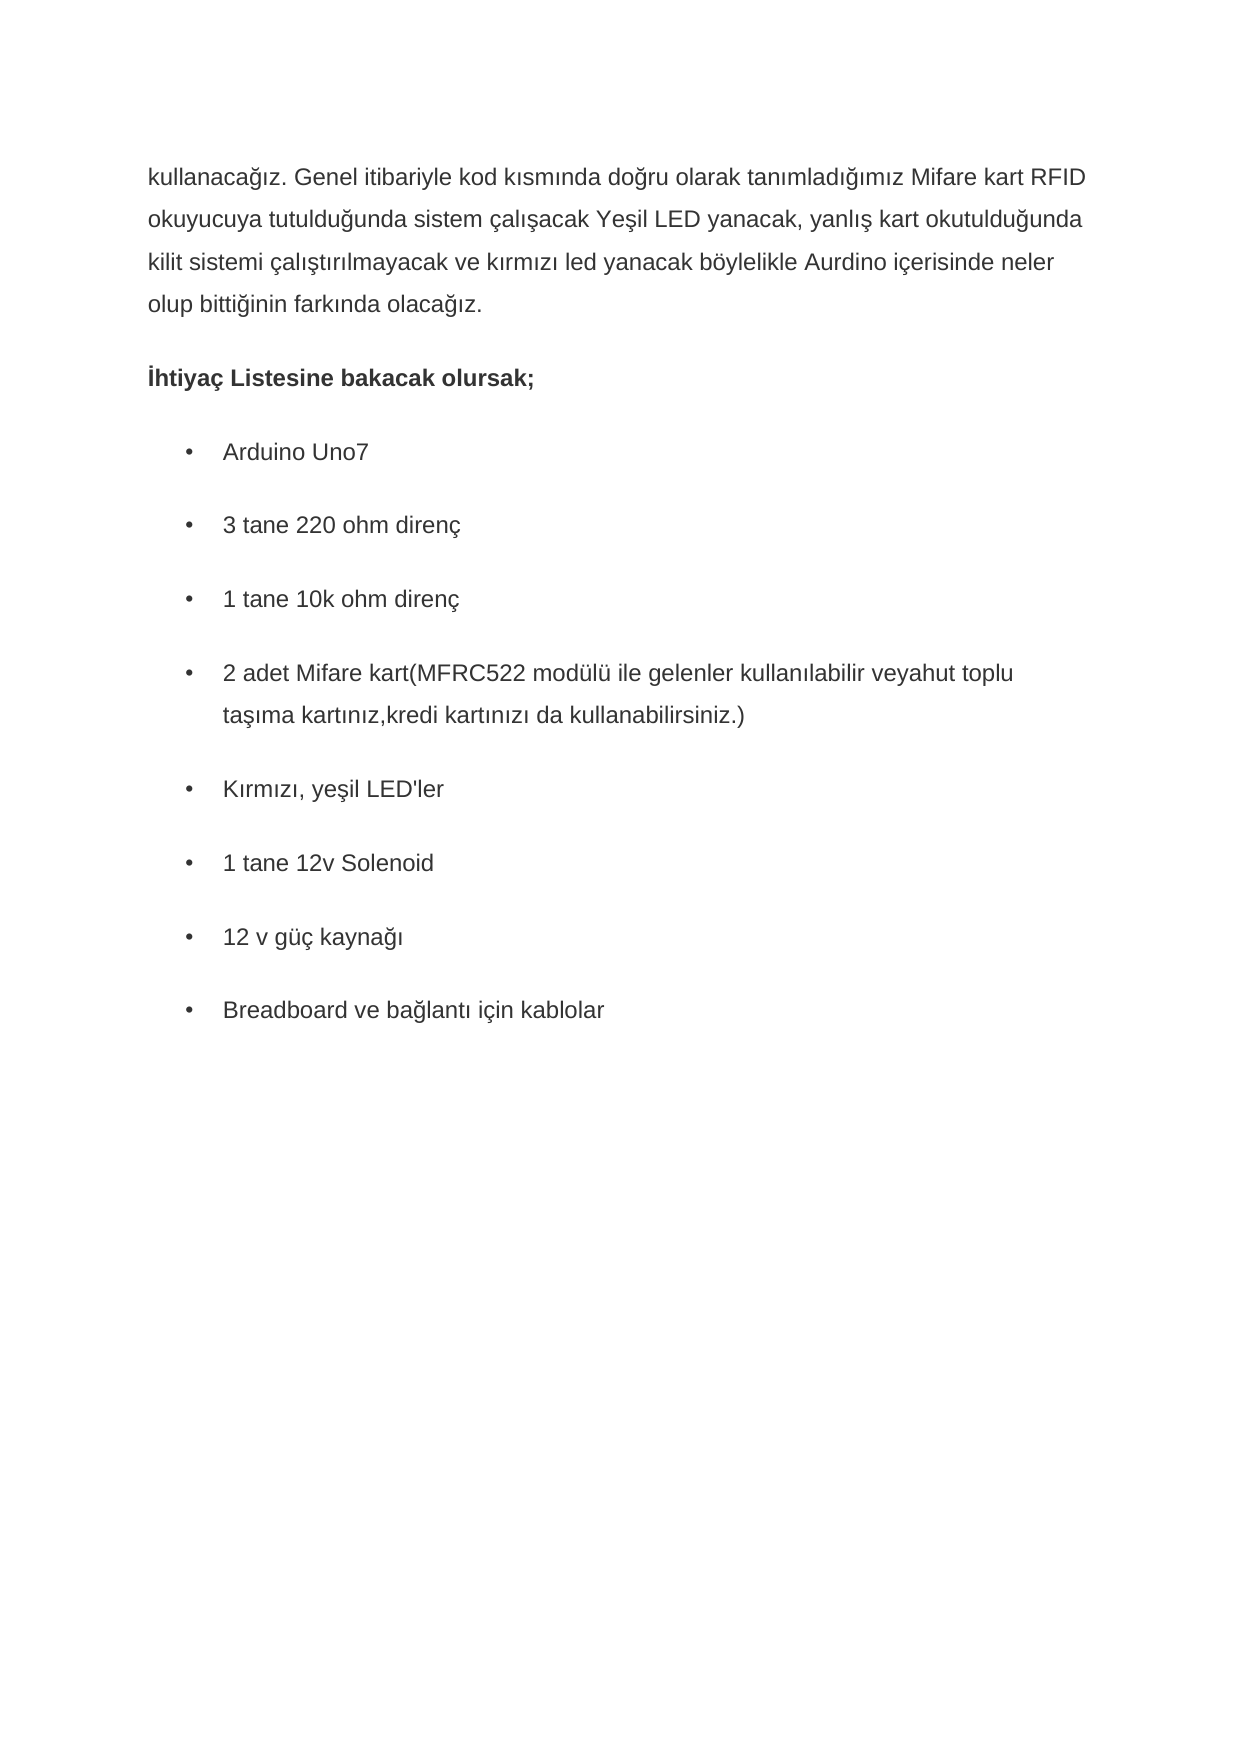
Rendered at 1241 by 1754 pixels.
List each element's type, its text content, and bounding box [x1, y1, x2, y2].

list Breadboard ve bağlantı için kablolar [185, 981, 1093, 1024]
list 12 v güç kaynağı [185, 908, 1093, 950]
text kullanacağız. Genel itibariyle kod kısmında doğru olarak tanımladığımız Mifare kart RFID okuyucuya tutulduğunda sistem çalışacak Yeşil LED yanacak, yanlış kart okutulduğunda kilit sistemi çalıştırılmayacak ve kırmızı led yanacak böylelikle Aurdino içerisinde neler olup bittiğinin farkında olacağız. [148, 148, 1093, 318]
list 1 tane 10k ohm direnç [185, 570, 1093, 613]
list Kırmızı, yeşil LED'ler [185, 760, 1093, 803]
list 1 tane 12v Solenoid [185, 834, 1093, 876]
list 2 adet Mifare kart(MFRC522 modülü ile gelenler kullanılabilir veyahut toplu taşıma kartınız,kredi kartınızı da kullanabilirsiniz.) [185, 644, 1093, 729]
list Arduino Uno7 [185, 423, 1093, 465]
list 3 tane 220 ohm direnç [185, 496, 1093, 539]
text İhtiyaç Listesine bakacak olursak; [148, 349, 1093, 391]
